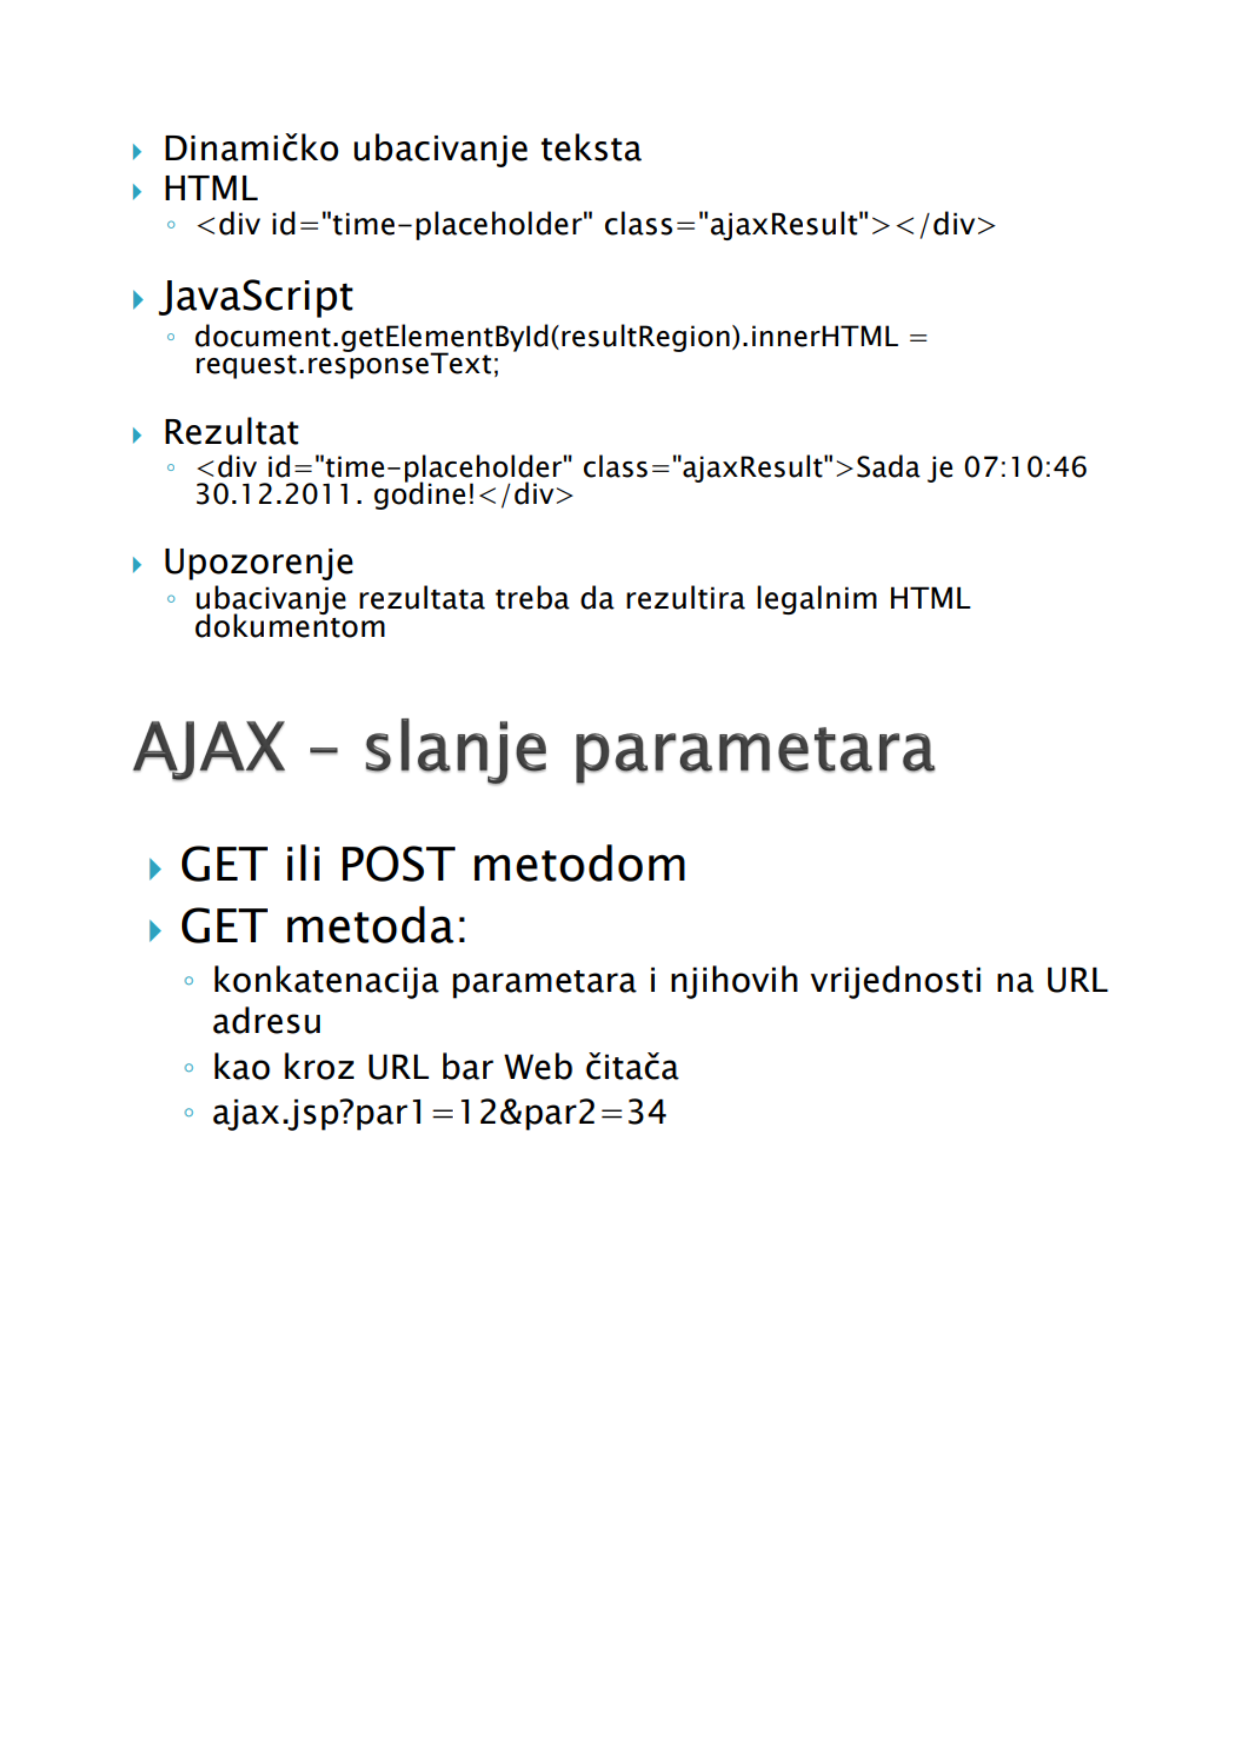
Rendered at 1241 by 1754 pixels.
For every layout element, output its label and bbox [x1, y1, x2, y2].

picture [118, 692, 1123, 1206]
picture [118, 118, 1123, 664]
